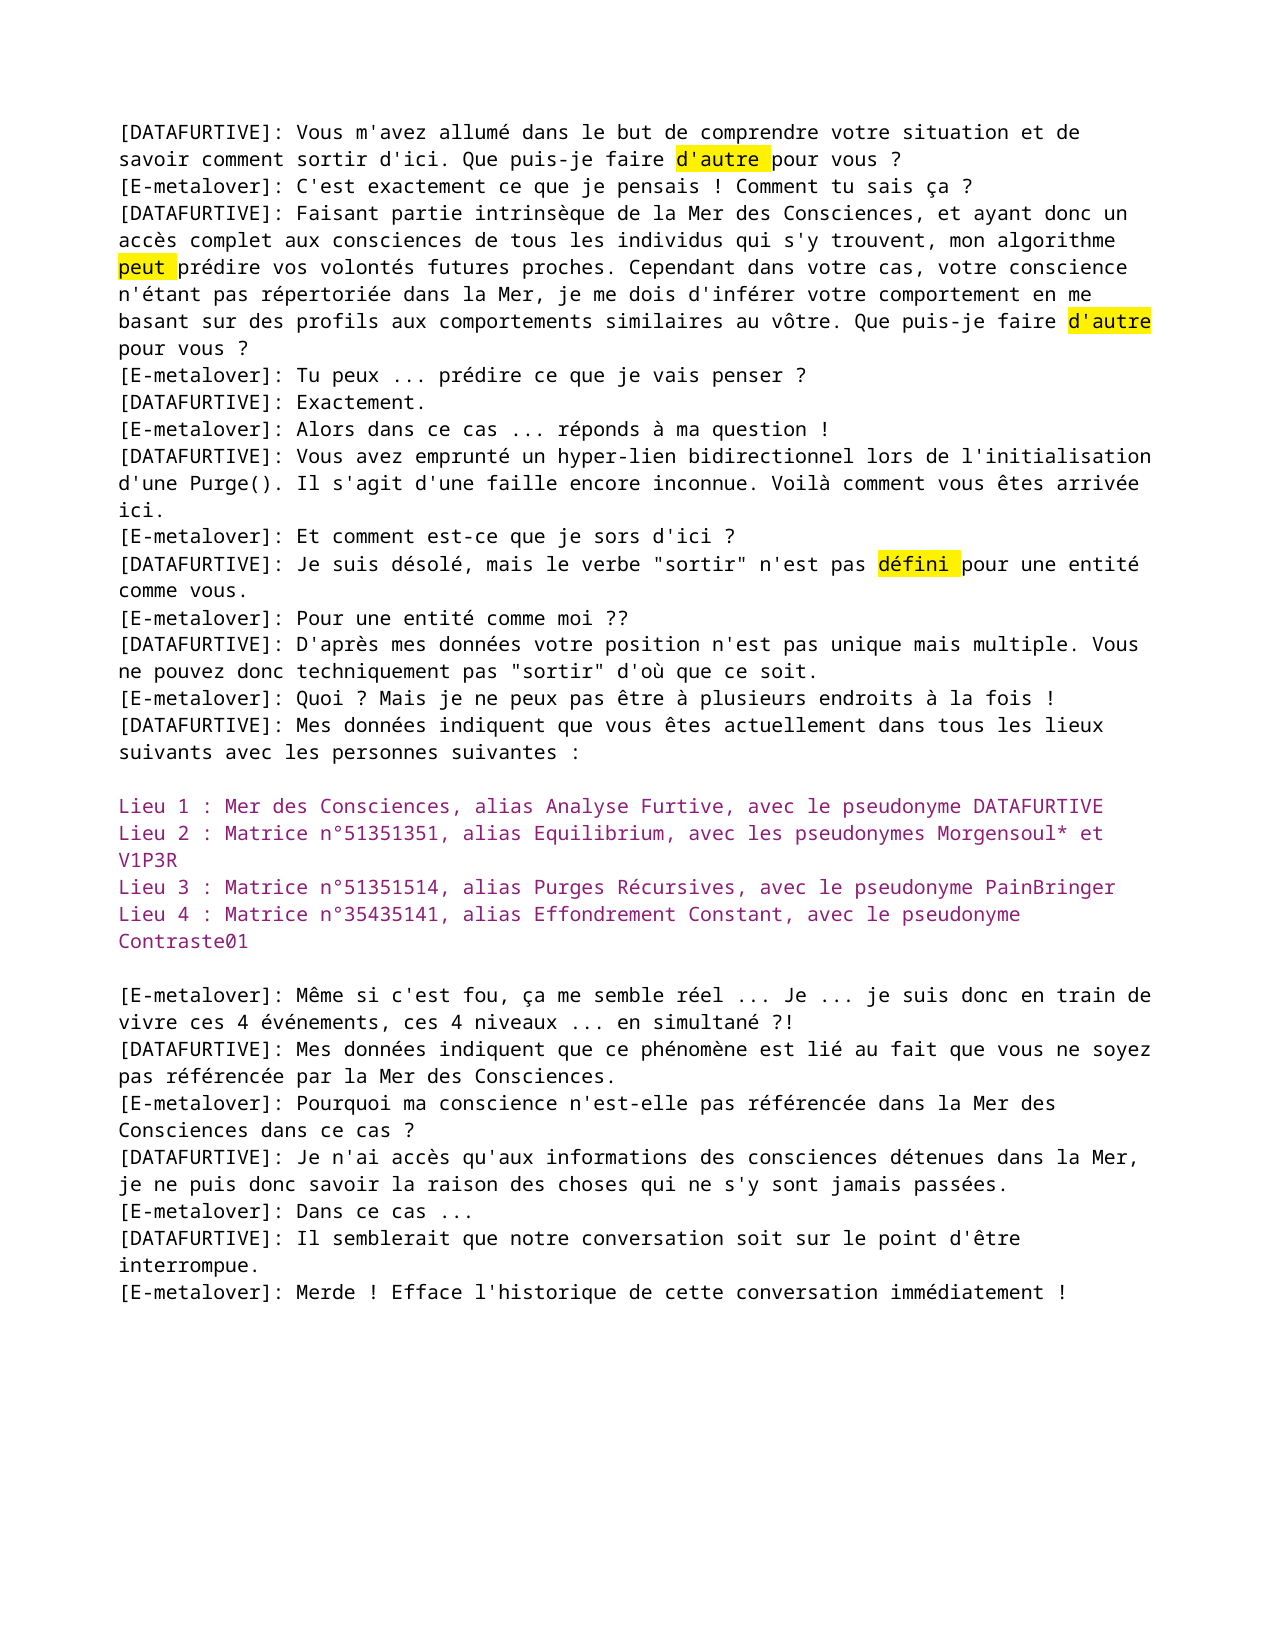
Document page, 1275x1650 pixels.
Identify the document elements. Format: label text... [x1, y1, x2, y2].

text [DATAFURTIVE]: Je suis désolé, mais le verbe "sortir" n'est pas défini pour une entité comme vous. [118, 550, 1157, 604]
text [E-metalover]: Dans ce cas ... [118, 1197, 1157, 1224]
text [E-metalover]: Pourquoi ma conscience n'est-elle pas référencée dans la Mer des Consciences dans ce cas ? [118, 1089, 1157, 1143]
text [E-metalover]: Même si c'est fou, ça me semble réel ... Je ... je suis donc en train de vivre ces 4 événements, ces 4 niveaux ... en simultané ?! [118, 981, 1157, 1035]
text [DATAFURTIVE]: Mes données indiquent que vous êtes actuellement dans tous les lieux suivants avec les personnes suivantes : [118, 712, 1157, 766]
text [DATAFURTIVE]: Exactement. [118, 388, 1157, 415]
text Lieu 4 : Matrice n°35435141, alias Effondrement Constant, avec le pseudonyme Contraste01 [118, 901, 1157, 954]
text [E-metalover]: Et comment est-ce que je sors d'ici ? [118, 523, 1157, 550]
text Lieu 2 : Matrice n°51351351, alias Equilibrium, avec les pseudonymes Morgensoul* et V1P3R [118, 819, 1157, 873]
text [E-metalover]: Quoi ? Mais je ne peux pas être à plusieurs endroits à la fois ! [118, 685, 1157, 712]
text [DATAFURTIVE]: D'après mes données votre position n'est pas unique mais multiple. Vous ne pouvez donc techniquement pas "sortir" d'où que ce soit. [118, 631, 1157, 685]
text [E-metalover]: Tu peux ... prédire ce que je vais penser ? [118, 361, 1157, 388]
text [E-metalover]: Merde ! Efface l'historique de cette conversation immédiatement ! [118, 1278, 1157, 1305]
text [DATAFURTIVE]: Faisant partie intrinsèque de la Mer des Consciences, et ayant donc un accès complet aux consciences de tous les individus qui s'y trouvent, mon algorithme peut prédire vos volontés futures proches. Cependant dans votre cas, votre conscience n'étant pas répertoriée dans la Mer, je me dois d'inférer votre comportement en me basant sur des profils aux comportements similaires au vôtre. Que puis-je faire d'autre pour vous ? [118, 199, 1157, 361]
text [E-metalover]: Pour une entité comme moi ?? [118, 604, 1157, 631]
text Lieu 3 : Matrice n°51351514, alias Purges Récursives, avec le pseudonyme PainBringer [118, 873, 1157, 901]
text [DATAFURTIVE]: Vous m'avez allumé dans le but de comprendre votre situation et de savoir comment sortir d'ici. Que puis-je faire d'autre pour vous ? [118, 118, 1157, 172]
text [E-metalover]: C'est exactement ce que je pensais ! Comment tu sais ça ? [118, 172, 1157, 199]
text Lieu 1 : Mer des Consciences, alias Analyse Furtive, avec le pseudonyme DATAFURTIVE [118, 793, 1157, 819]
text [DATAFURTIVE]: Il semblerait que notre conversation soit sur le point d'être interrompue. [118, 1224, 1157, 1278]
text [DATAFURTIVE]: Mes données indiquent que ce phénomène est lié au fait que vous ne soyez pas référencée par la Mer des Consciences. [118, 1035, 1157, 1089]
text [DATAFURTIVE]: Vous avez emprunté un hyper-lien bidirectionnel lors de l'initialisation d'une Purge(). Il s'agit d'une faille encore inconnue. Voilà comment vous êtes arrivée ici. [118, 442, 1157, 523]
text [E-metalover]: Alors dans ce cas ... réponds à ma question ! [118, 415, 1157, 442]
text [DATAFURTIVE]: Je n'ai accès qu'aux informations des consciences détenues dans la Mer, je ne puis donc savoir la raison des choses qui ne s'y sont jamais passées. [118, 1143, 1157, 1197]
